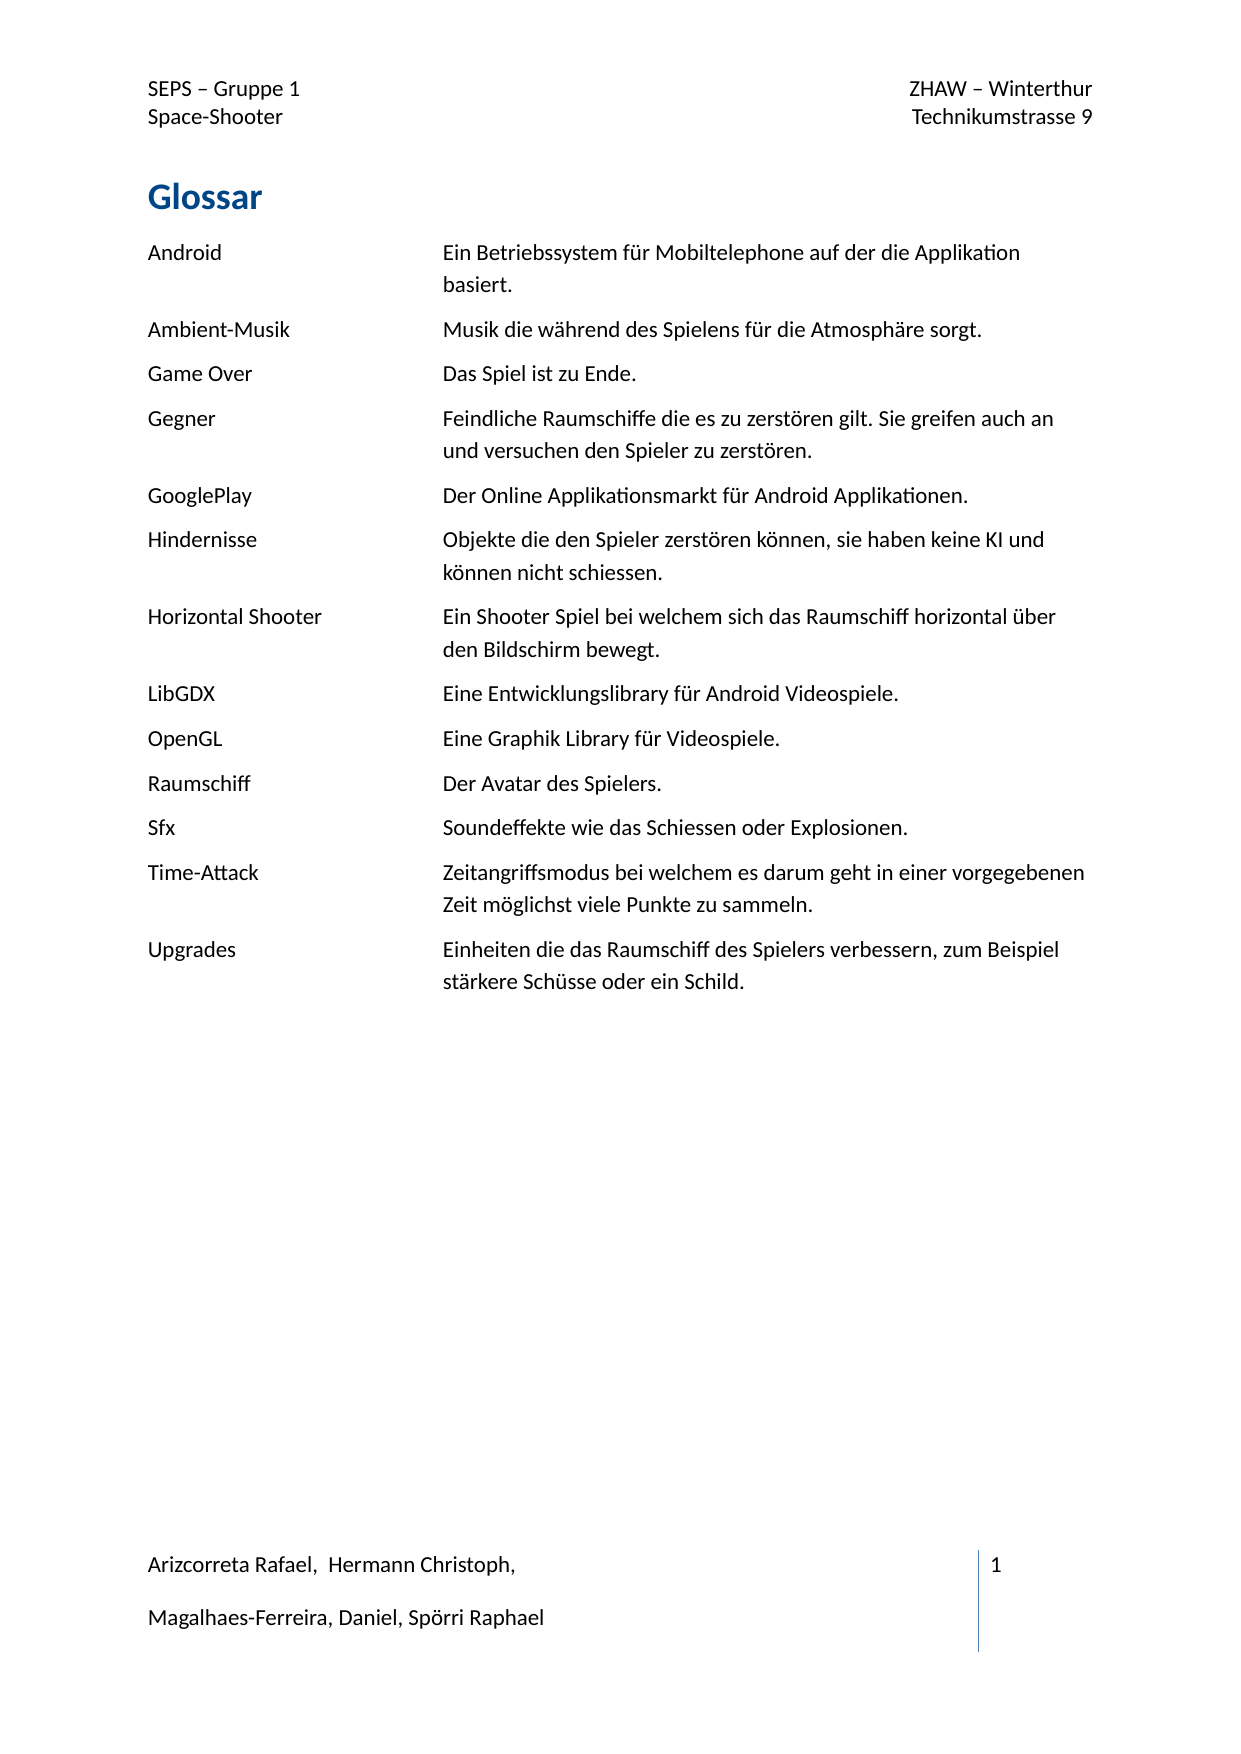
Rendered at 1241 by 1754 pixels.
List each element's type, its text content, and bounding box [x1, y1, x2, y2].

text OpenGL Eine Graphik Library für Videospiele. [148, 724, 1093, 752]
text Time-Attack Zeitangriffsmodus bei welchem es darum geht in einer vorgegebenen Zeit möglichst viele Punkte zu sammeln. [148, 858, 1093, 918]
text LibGDX Eine Entwicklungslibrary für Android Videospiele. [148, 679, 1093, 707]
text GooglePlay Der Online Applikationsmarkt für Android Applikationen. [148, 481, 1093, 509]
text Ambient-Musik Musik die während des Spielens für die Atmosphäre sorgt. [148, 315, 1093, 343]
text Android Ein Betriebssystem für Mobiltelephone auf der die Applikation basiert. [148, 238, 1093, 298]
text Horizontal Shooter Ein Shooter Spiel bei welchem sich das Raumschiff horizontal über den Bildschirm bewegt. [148, 602, 1093, 663]
title Glossar [148, 173, 1093, 218]
text Game Over Das Spiel ist zu Ende. [148, 359, 1093, 387]
text Gegner Feindliche Raumschiffe die es zu zerstören gilt. Sie greifen auch an und versuchen den Spieler zu zerstören. [148, 404, 1093, 464]
text Upgrades Einheiten die das Raumschiff des Spielers verbessern, zum Beispiel stärkere Schüsse oder ein Schild. [148, 935, 1093, 995]
text Raumschiff Der Avatar des Spielers. [148, 769, 1093, 797]
text Sfx Soundeffekte wie das Schiessen oder Explosionen. [148, 813, 1093, 841]
text Hindernisse Objekte die den Spieler zerstören können, sie haben keine KI und können nicht schiessen. [148, 526, 1093, 586]
